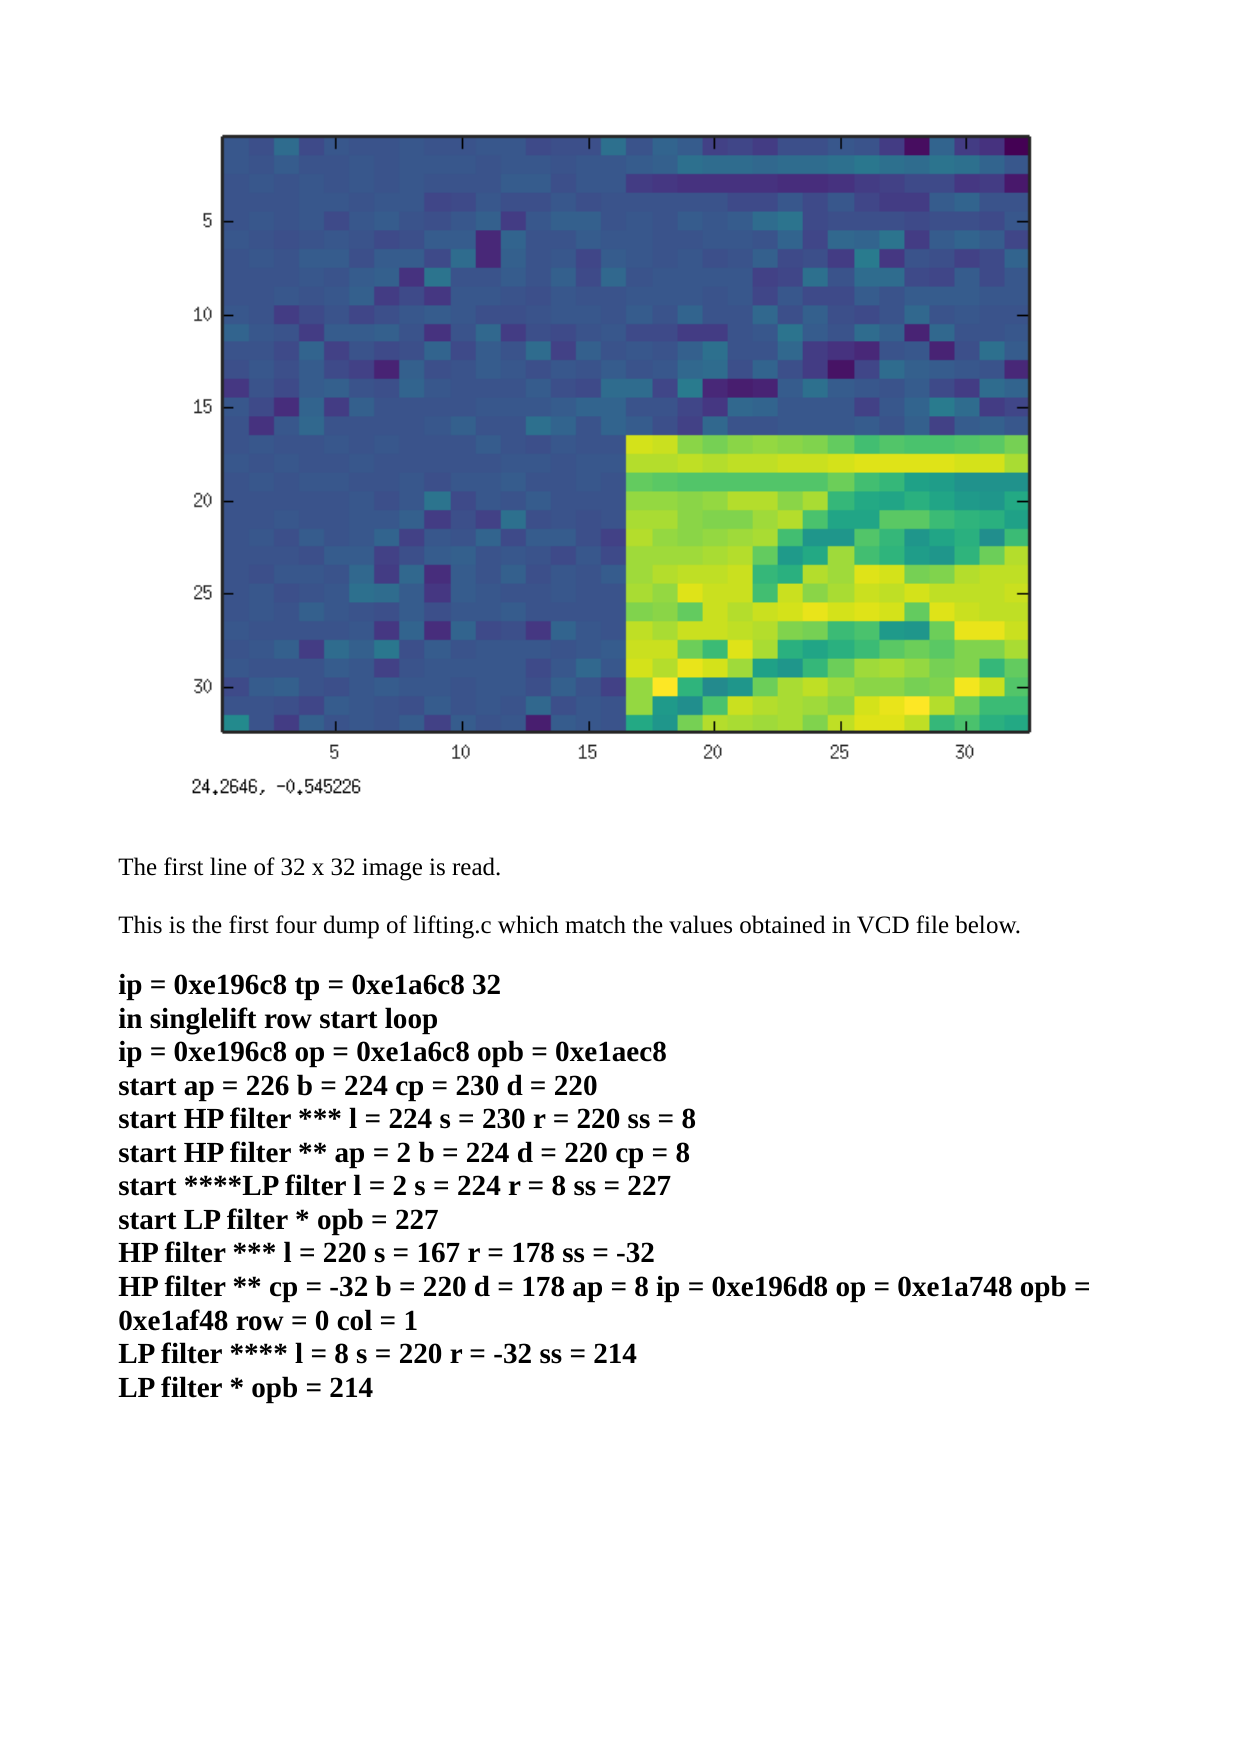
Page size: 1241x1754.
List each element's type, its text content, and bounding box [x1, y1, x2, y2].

text LP filter * opb = 214 [118, 1370, 1122, 1403]
text start ap = 226 b = 224 cp = 230 d = 220 [118, 1068, 1122, 1101]
picture [182, 118, 1058, 795]
text start LP filter * opb = 227 [118, 1202, 1122, 1236]
text HP filter *** l = 220 s = 167 r = 178 ss = -32 [118, 1236, 1122, 1269]
text ip = 0xe196c8 op = 0xe1a6c8 opb = 0xe1aec8 [118, 1034, 1122, 1068]
text start HP filter ** ap = 2 b = 224 d = 220 cp = 8 [118, 1135, 1122, 1168]
text start ****LP filter l = 2 s = 224 r = 8 ss = 227 [118, 1168, 1122, 1202]
text The first line of 32 x 32 image is read. [118, 852, 1122, 881]
text start HP filter *** l = 224 s = 230 r = 220 ss = 8 [118, 1101, 1122, 1135]
text This is the first four dump of lifting.c which match the values obtained in VCD file below. [118, 910, 1122, 938]
text HP filter ** cp = -32 b = 220 d = 178 ap = 8 ip = 0xe196d8 op = 0xe1a748 opb = 0xe1af48 row = 0 col = 1 [118, 1269, 1122, 1336]
text LP filter **** l = 8 s = 220 r = -32 ss = 214 [118, 1336, 1122, 1370]
text in singlelift row start loop [118, 1001, 1122, 1034]
text ip = 0xe196c8 tp = 0xe1a6c8 32 [118, 967, 1122, 1001]
